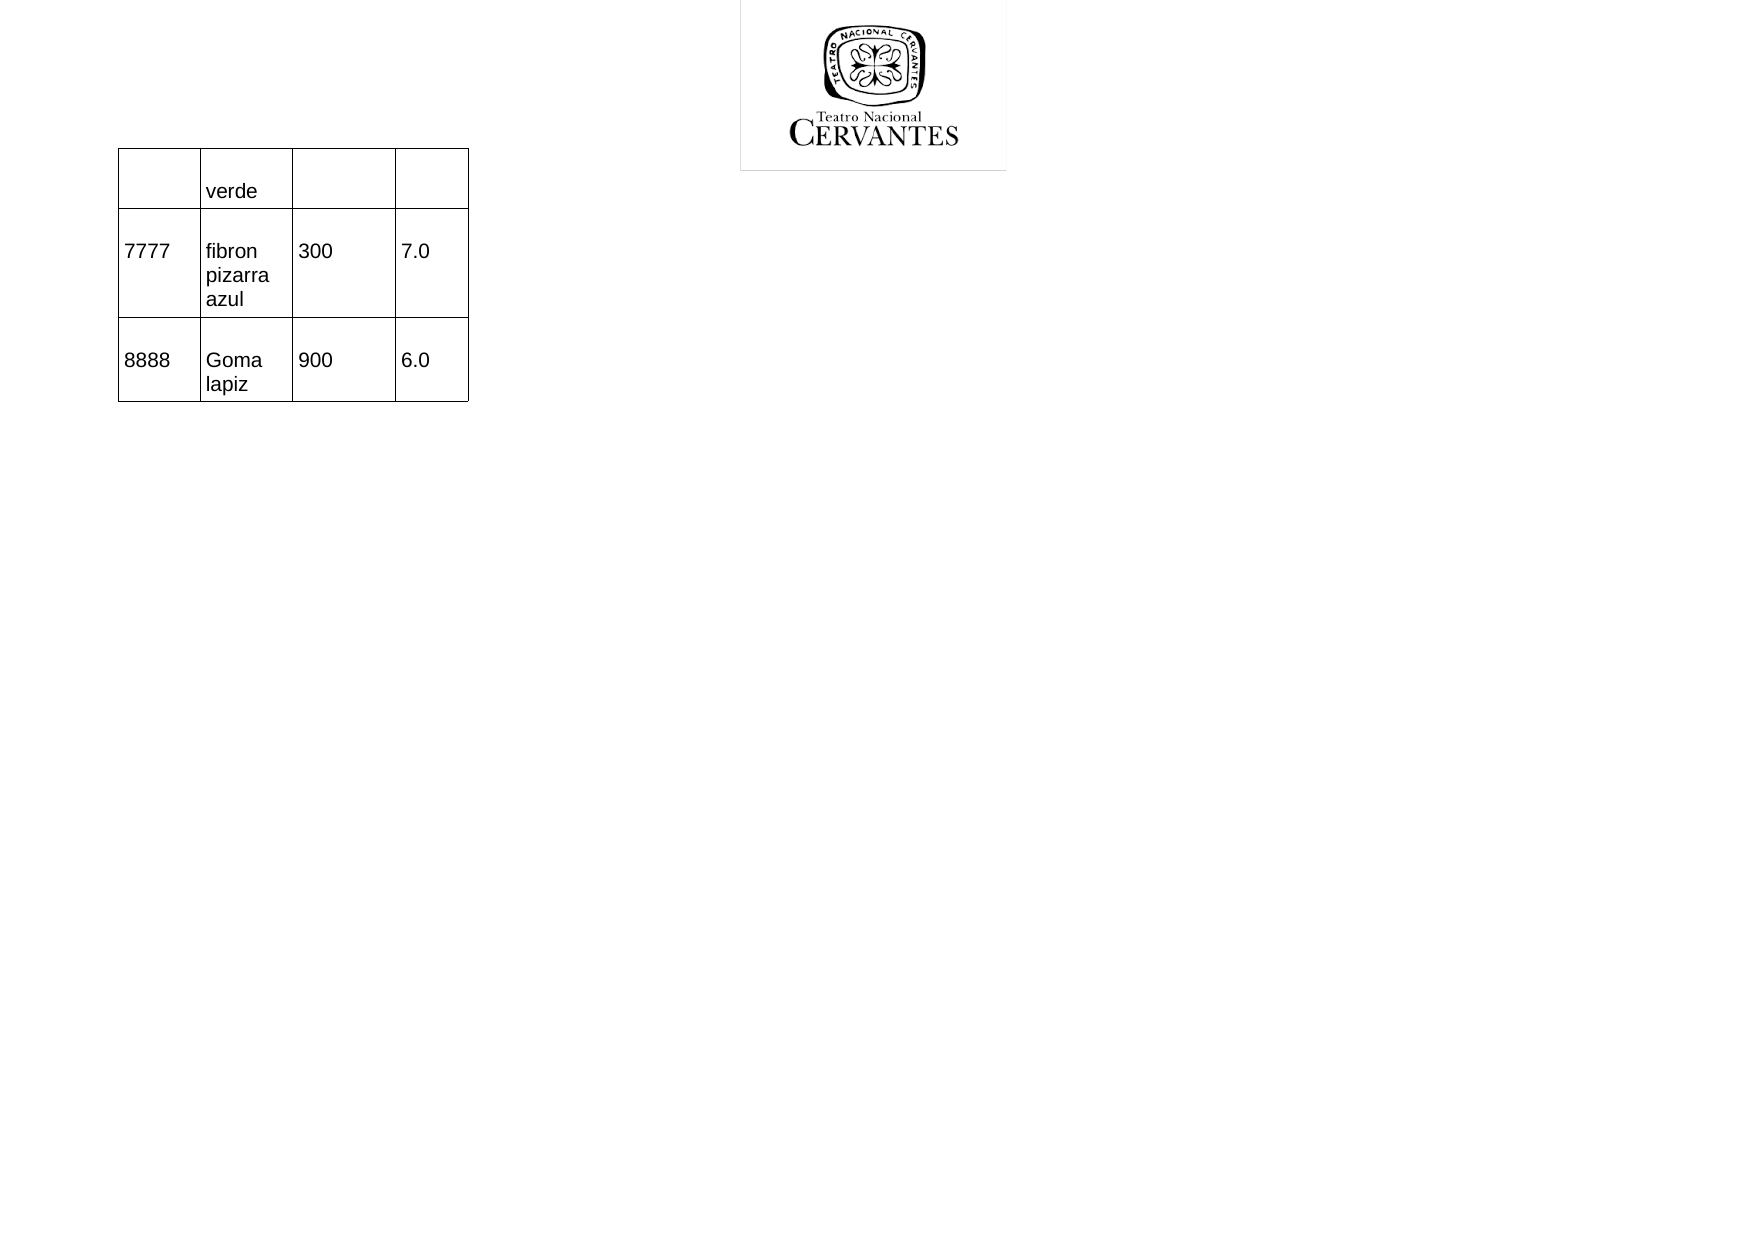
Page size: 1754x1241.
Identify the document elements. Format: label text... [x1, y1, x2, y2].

picture [740, 0, 1007, 171]
table_cell verde [201, 149, 292, 208]
table_cell 6.0 [396, 318, 468, 401]
table_cell 8888 [119, 318, 200, 401]
table_cell 7.0 [396, 209, 468, 317]
table_cell 300 [293, 209, 395, 317]
table_cell [119, 149, 200, 208]
table_cell fibron pizarra azul [201, 209, 292, 317]
table_cell Goma lapiz [201, 318, 292, 401]
table_cell [293, 149, 395, 208]
table_cell 7777 [119, 209, 200, 317]
table_cell [396, 149, 468, 208]
table_cell 900 [293, 318, 395, 401]
